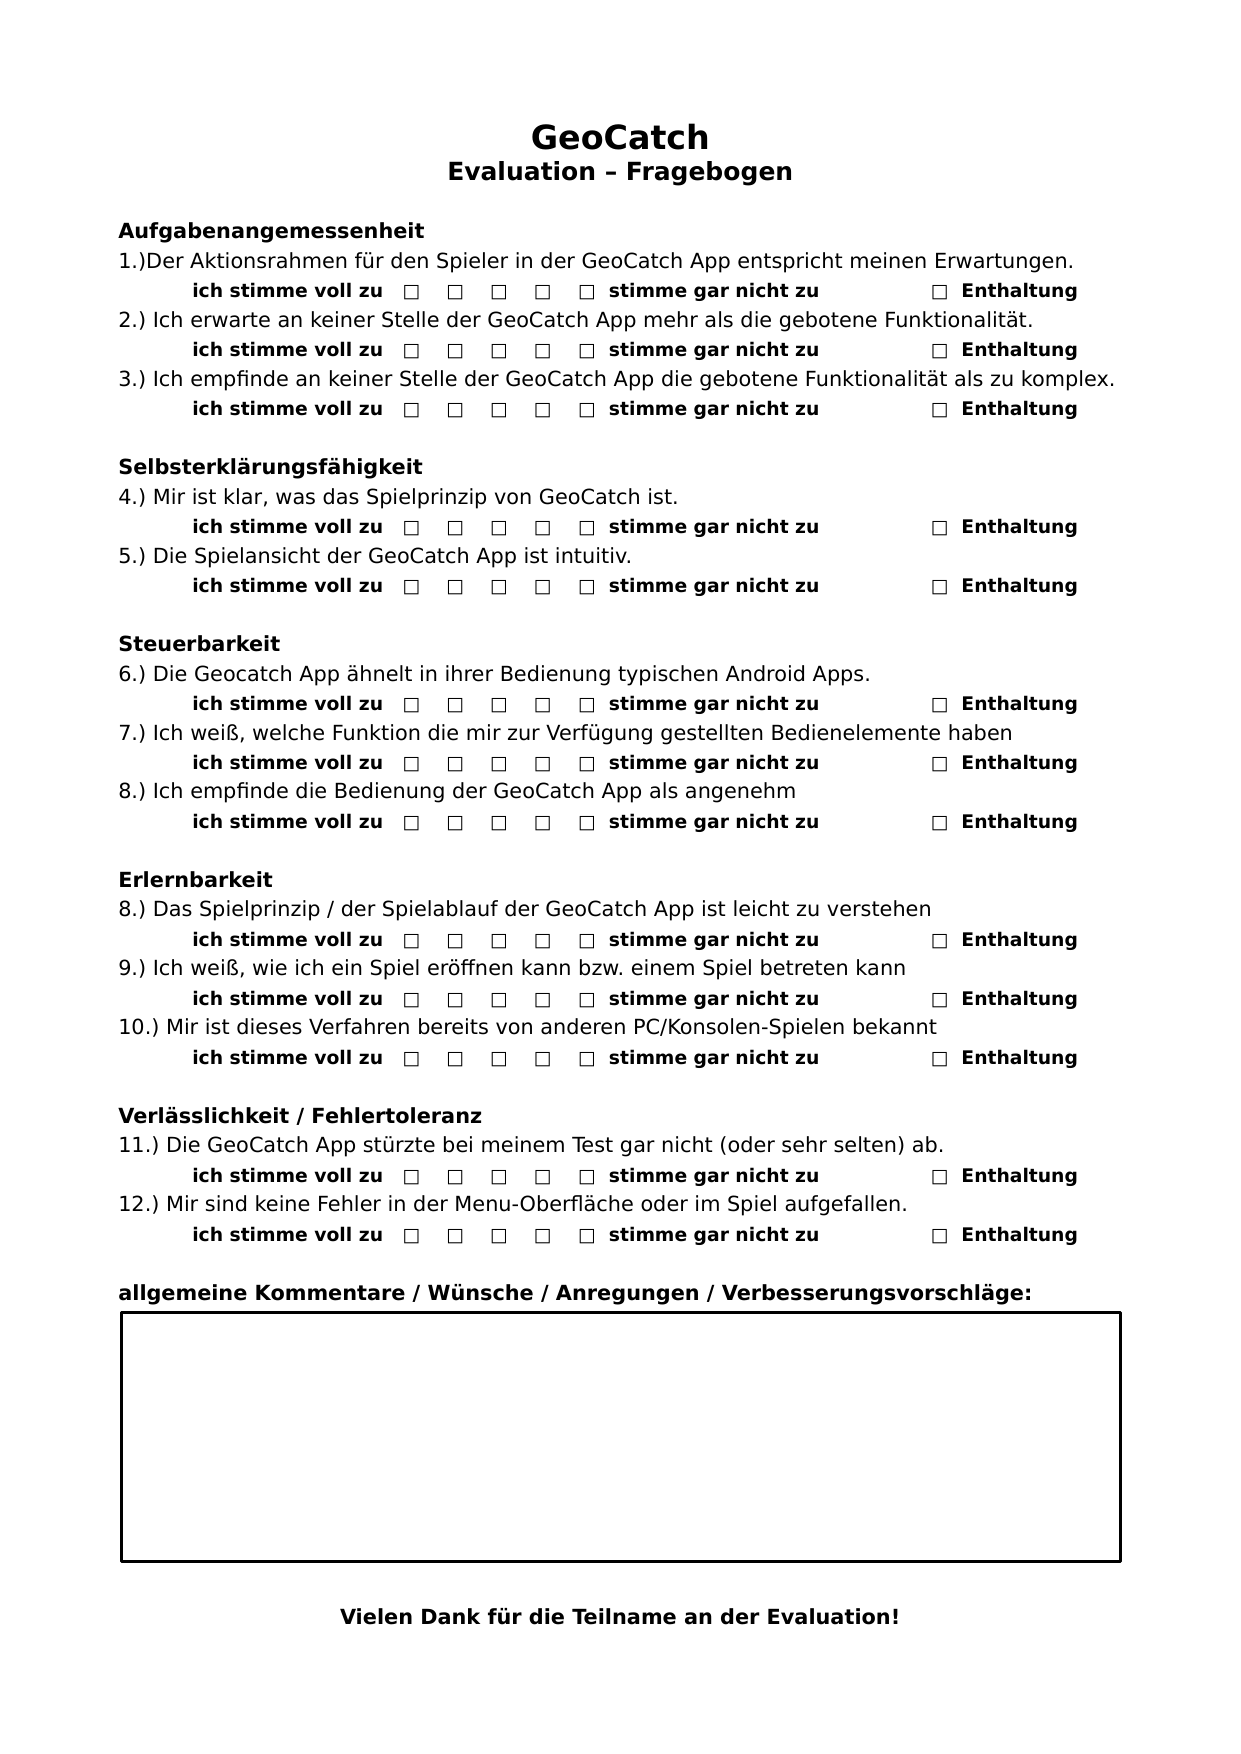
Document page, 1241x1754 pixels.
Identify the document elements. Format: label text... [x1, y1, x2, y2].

text Evaluation – Fragebogen [118, 157, 1122, 186]
text Erlernbarkeit 8.) Das Spielprinzip / der Spielablauf der GeoCatch App ist leicht zu verstehen [118, 864, 1122, 923]
text ich stimme voll zu □ □ □ □ □ stimme gar nicht zu □ Enthaltung [118, 274, 1122, 304]
text 10.) Mir ist dieses Verfahren bereits von anderen PC/Konsolen-Spielen bekannt [118, 1011, 1122, 1041]
text ich stimme voll zu □ □ □ □ □ stimme gar nicht zu □ Enthaltung [118, 333, 1122, 363]
text 7.) Ich weiß, welche Funktion die mir zur Verfügung gestellten Bedienelemente haben [118, 716, 1122, 746]
text 3.) Ich empfinde an keiner Stelle der GeoCatch App die gebotene Funktionalität als zu komplex. [118, 363, 1122, 392]
text ich stimme voll zu □ □ □ □ □ stimme gar nicht zu □ Enthaltung [118, 982, 1122, 1011]
text Verlässlichkeit / Fehlertoleranz 11.) Die GeoCatch App stürzte bei meinem Test gar nicht (oder sehr selten) ab. [118, 1100, 1122, 1159]
text 9.) Ich weiß, wie ich ein Spiel eröffnen kann bzw. einem Spiel betreten kann [118, 952, 1122, 982]
text ich stimme voll zu □ □ □ □ □ stimme gar nicht zu □ Enthaltung [118, 569, 1122, 598]
text Aufgabenangemessenheit [118, 215, 1122, 245]
text GeoCatch [118, 118, 1122, 157]
text ich stimme voll zu □ □ □ □ □ stimme gar nicht zu □ Enthaltung [118, 1159, 1122, 1188]
text Steuerbarkeit [118, 628, 1122, 657]
text 4.) Mir ist klar, was das Spielprinzip von GeoCatch ist. [118, 481, 1122, 510]
text ich stimme voll zu □ □ □ □ □ stimme gar nicht zu □ Enthaltung [118, 1041, 1122, 1070]
text ich stimme voll zu □ □ □ □ □ stimme gar nicht zu □ Enthaltung [118, 687, 1122, 716]
text 5.) Die Spielansicht der GeoCatch App ist intuitiv. [118, 539, 1122, 569]
text 2.) Ich erwarte an keiner Stelle der GeoCatch App mehr als die gebotene Funktionalität. [118, 304, 1122, 333]
text allgemeine Kommentare / Wünsche / Anregungen / Verbesserungsvorschläge: [118, 1277, 1122, 1306]
text Selbsterklärungsfähigkeit [118, 422, 1122, 481]
text 8.) Ich empfinde die Bedienung der GeoCatch App als angenehm [118, 775, 1122, 805]
text ich stimme voll zu □ □ □ □ □ stimme gar nicht zu □ Enthaltung [118, 1218, 1122, 1247]
text ich stimme voll zu □ □ □ □ □ stimme gar nicht zu □ Enthaltung [118, 392, 1122, 422]
text 12.) Mir sind keine Fehler in der Menu-Oberfläche oder im Spiel aufgefallen. [118, 1188, 1122, 1218]
text 1.)Der Aktionsrahmen für den Spieler in der GeoCatch App entspricht meinen Erwartungen. [118, 245, 1122, 274]
text ich stimme voll zu □ □ □ □ □ stimme gar nicht zu □ Enthaltung [118, 805, 1122, 834]
text ich stimme voll zu □ □ □ □ □ stimme gar nicht zu □ Enthaltung [118, 923, 1122, 952]
text ich stimme voll zu □ □ □ □ □ stimme gar nicht zu □ Enthaltung [118, 510, 1122, 539]
text 6.) Die Geocatch App ähnelt in ihrer Bedienung typischen Android Apps. [118, 657, 1122, 687]
text Vielen Dank für die Teilname an der Evaluation! [118, 1601, 1122, 1630]
text ich stimme voll zu □ □ □ □ □ stimme gar nicht zu □ Enthaltung [118, 746, 1122, 775]
